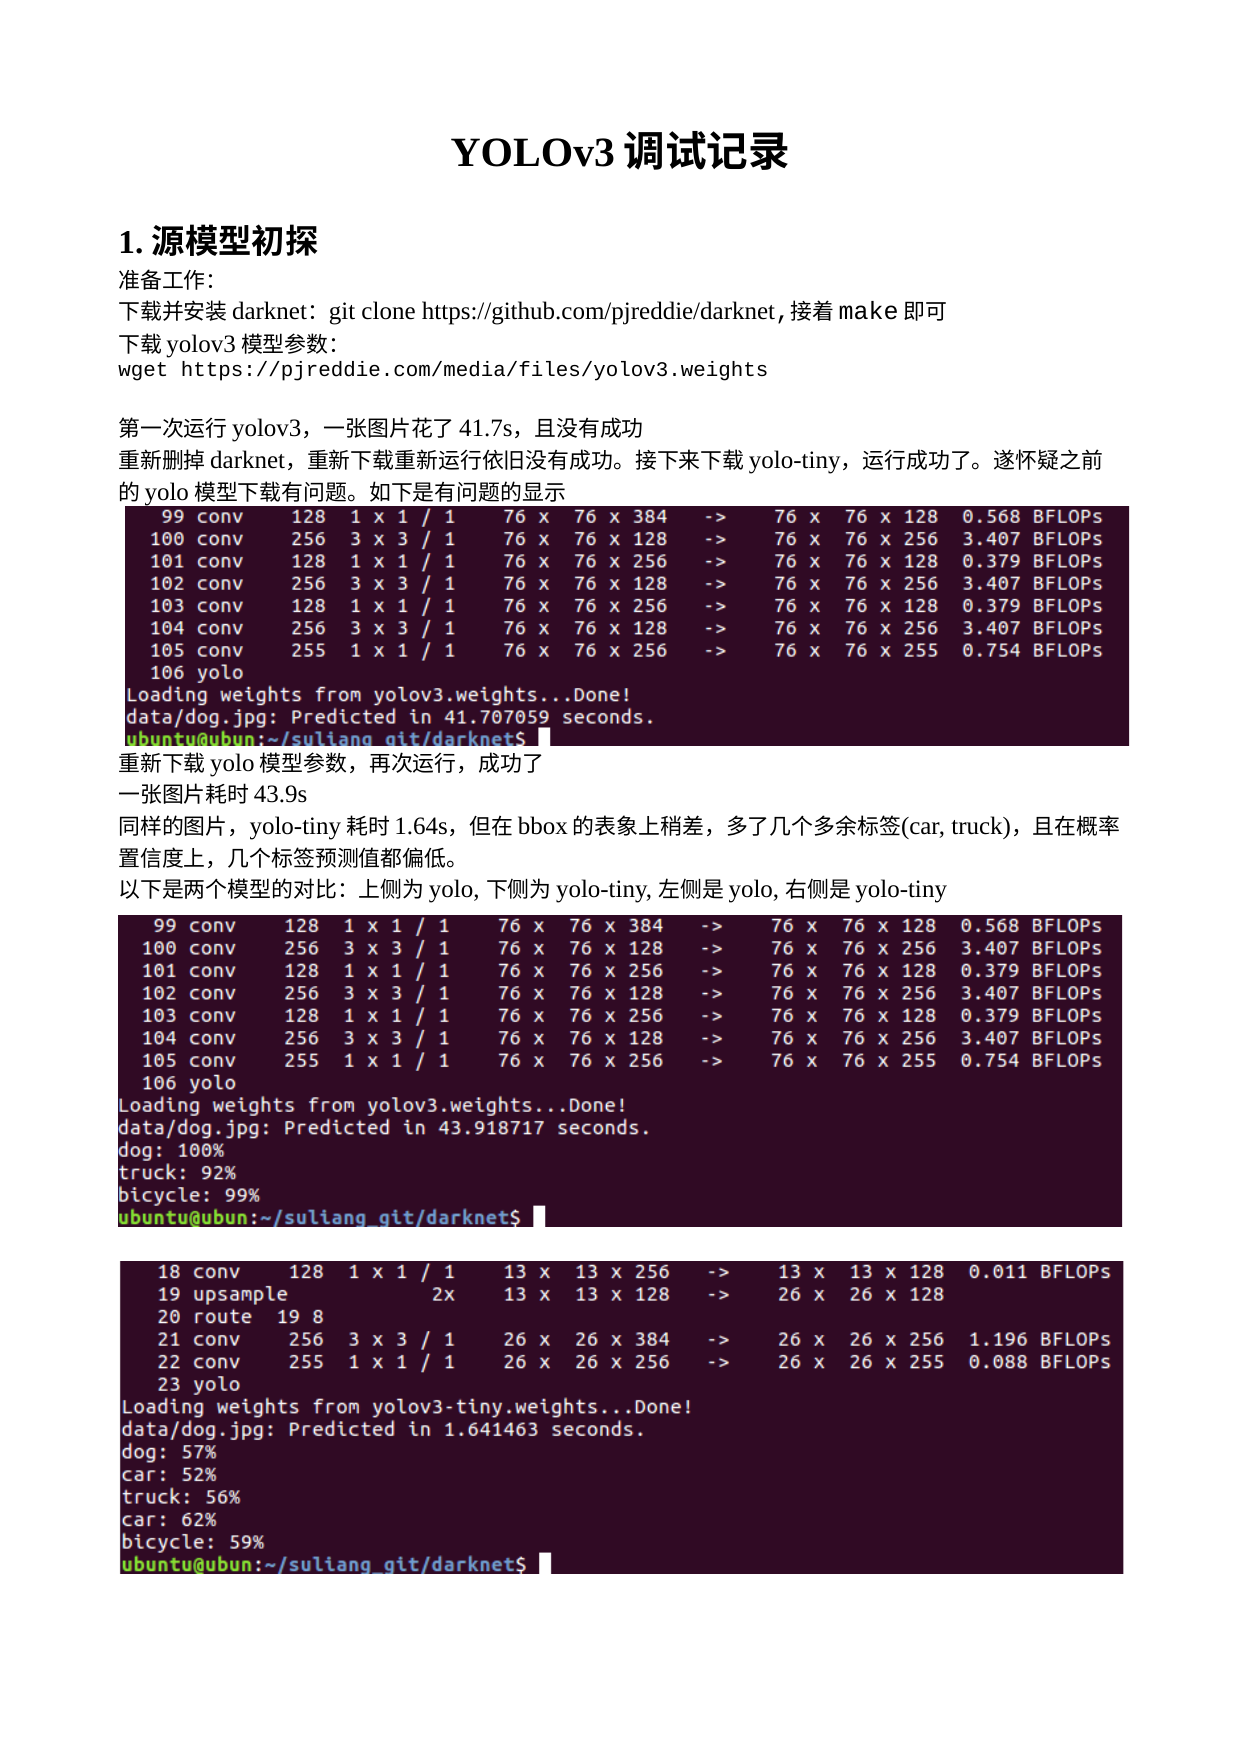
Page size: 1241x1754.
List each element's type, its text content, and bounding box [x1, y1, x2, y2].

text 一张图片耗时43.9s [118, 777, 1122, 809]
text 以下是两个模型的对比：上侧为yolo, 下侧为yolo-tiny, 左侧是yolo, 右侧是yolo-tiny [118, 872, 1122, 904]
text 第一次运行yolov3，一张图片花了41.7s，且没有成功 [118, 411, 1122, 443]
picture [118, 915, 1123, 1227]
text 重新删掉darknet，重新下载重新运行依旧没有成功。接下来下载yolo-tiny，运行成功了。遂怀疑之前的yolo模型下载有问题。如下是有问题的显示 [118, 443, 1122, 506]
text 下载yolov3模型参数： [118, 327, 1122, 359]
text 1. 源模型初探 [118, 214, 1122, 263]
text wget https://pjreddie.com/media/files/yolov3.weights [118, 359, 1122, 382]
picture [125, 506, 1130, 746]
text 下载并安装darknet：git clone https://github.com/pjreddie/darknet,接着make即可 [118, 294, 1122, 327]
text 重新下载yolo模型参数，再次运行，成功了 [118, 506, 1122, 777]
text 准备工作： [118, 263, 1122, 294]
text YOLOv3调试记录 [118, 118, 1122, 178]
text 同样的图片，yolo-tiny耗时1.64s，但在bbox的表象上稍差，多了几个多余标签(car, truck)，且在概率置信度上，几个标签预测值都偏低。 [118, 809, 1122, 872]
picture [119, 1261, 1124, 1574]
